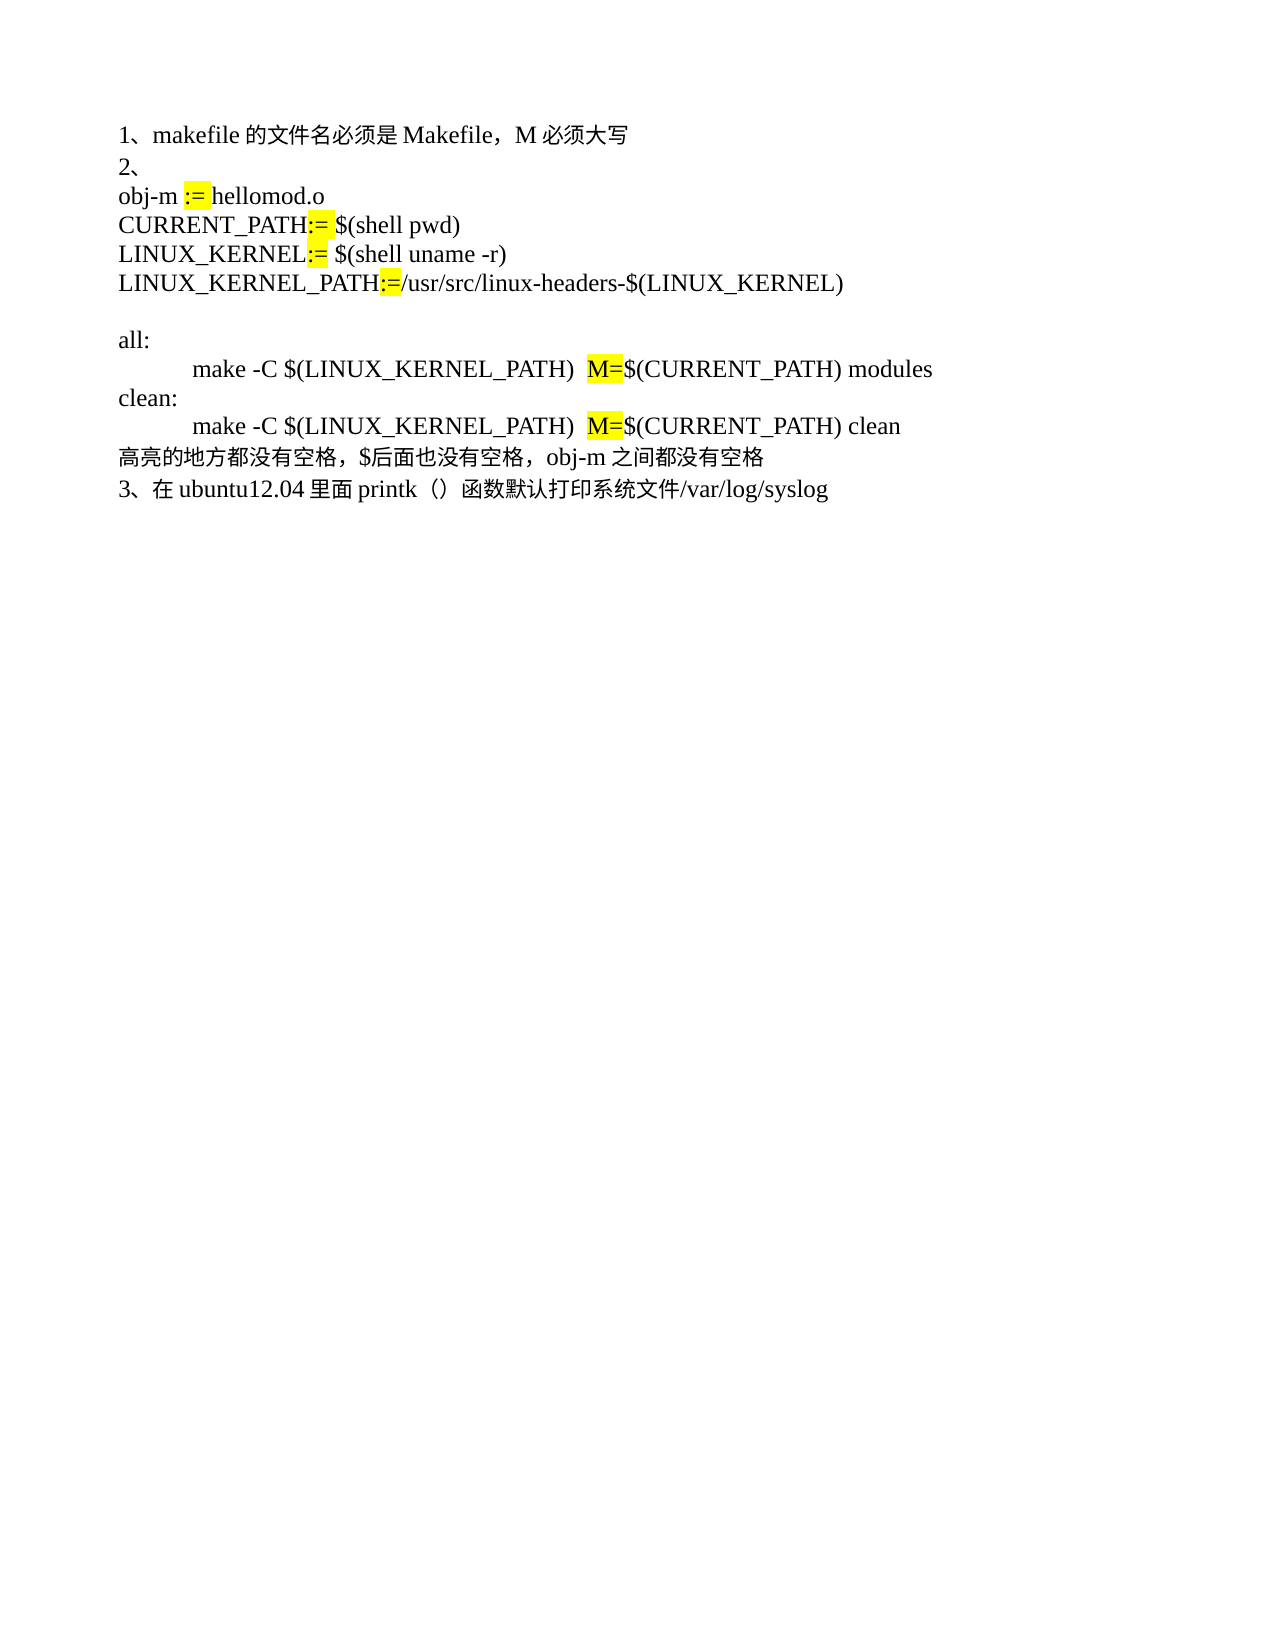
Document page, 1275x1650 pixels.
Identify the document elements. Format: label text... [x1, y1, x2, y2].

text 高亮的地方都没有空格，$后面也没有空格，obj-m之间都没有空格 [118, 440, 1157, 472]
text 2、 [118, 150, 1157, 181]
text clean: [118, 383, 1157, 411]
text 3、在ubuntu12.04里面printk（）函数默认打印系统文件/var/log/syslog [118, 472, 1157, 503]
text CURRENT_PATH:= $(shell pwd) [118, 210, 1157, 239]
text obj-m := hellomod.o [118, 181, 1157, 210]
text LINUX_KERNEL:= $(shell uname -r) [118, 239, 1157, 268]
text LINUX_KERNEL_PATH:=/usr/src/linux-headers-$(LINUX_KERNEL) [118, 268, 1157, 296]
text 1、makefile的文件名必须是Makefile，M必须大写 [118, 118, 1157, 150]
text make -C $(LINUX_KERNEL_PATH) M=$(CURRENT_PATH) modules [118, 354, 1157, 383]
text all: [118, 325, 1157, 354]
text make -C $(LINUX_KERNEL_PATH) M=$(CURRENT_PATH) clean [118, 411, 1157, 440]
